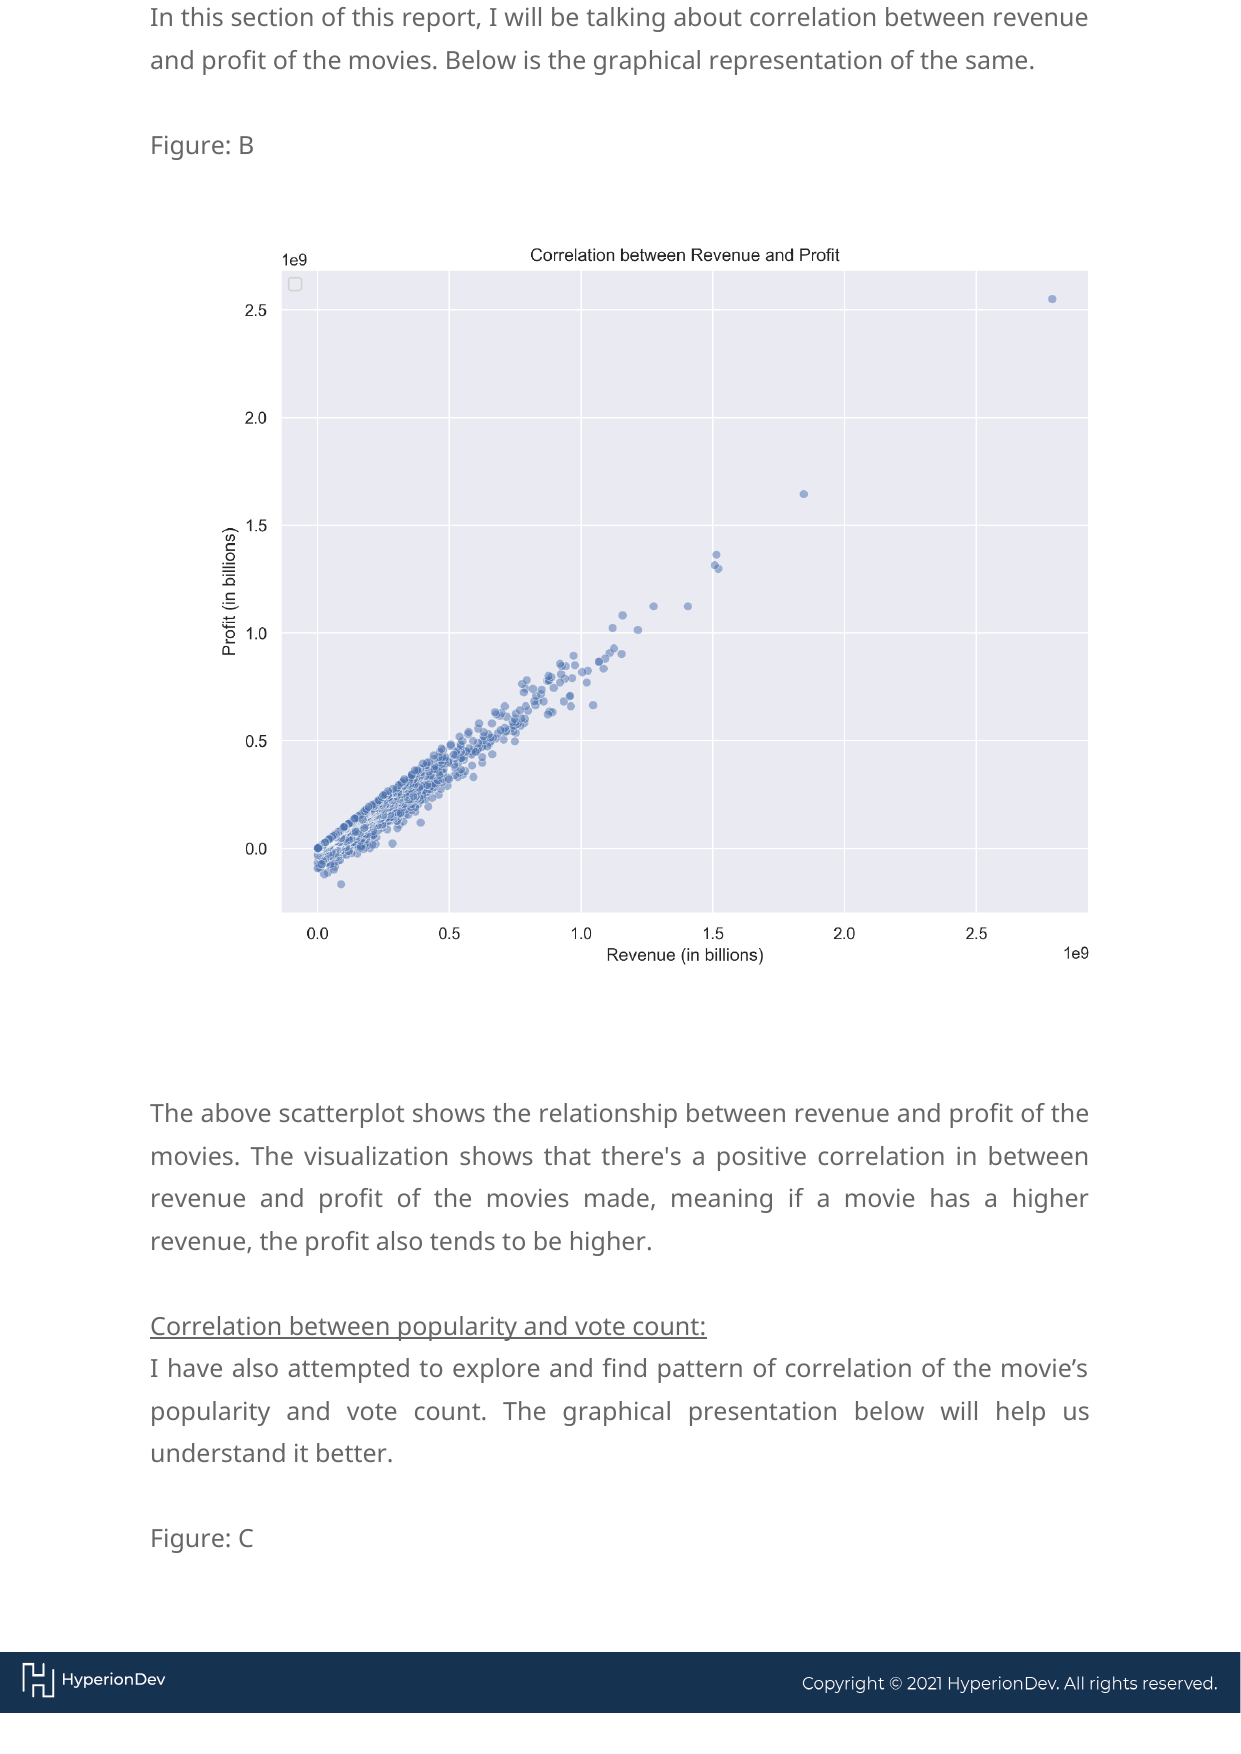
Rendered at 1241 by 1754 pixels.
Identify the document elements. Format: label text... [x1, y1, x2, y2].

text Correlation between popularity and vote count: [150, 1309, 1091, 1343]
text Figure: C [150, 1521, 1091, 1555]
text Figure: B [150, 127, 1091, 162]
text In this section of this report, I will be talking about correlation between revenue and profit of the movies. Below is the graphical representation of the same. [150, 0, 1091, 77]
text The above scatterplot shows the relationship between revenue and profit of the movies. The visualization shows that there's a positive correlation in between revenue and profit of the movies made, meaning if a movie has a higher revenue, the profit also tends to be higher. [150, 1096, 1091, 1258]
text I have also attempted to explore and find pattern of correlation of the movie’s popularity and vote count. The graphical presentation below will help us understand it better. [150, 1351, 1091, 1470]
